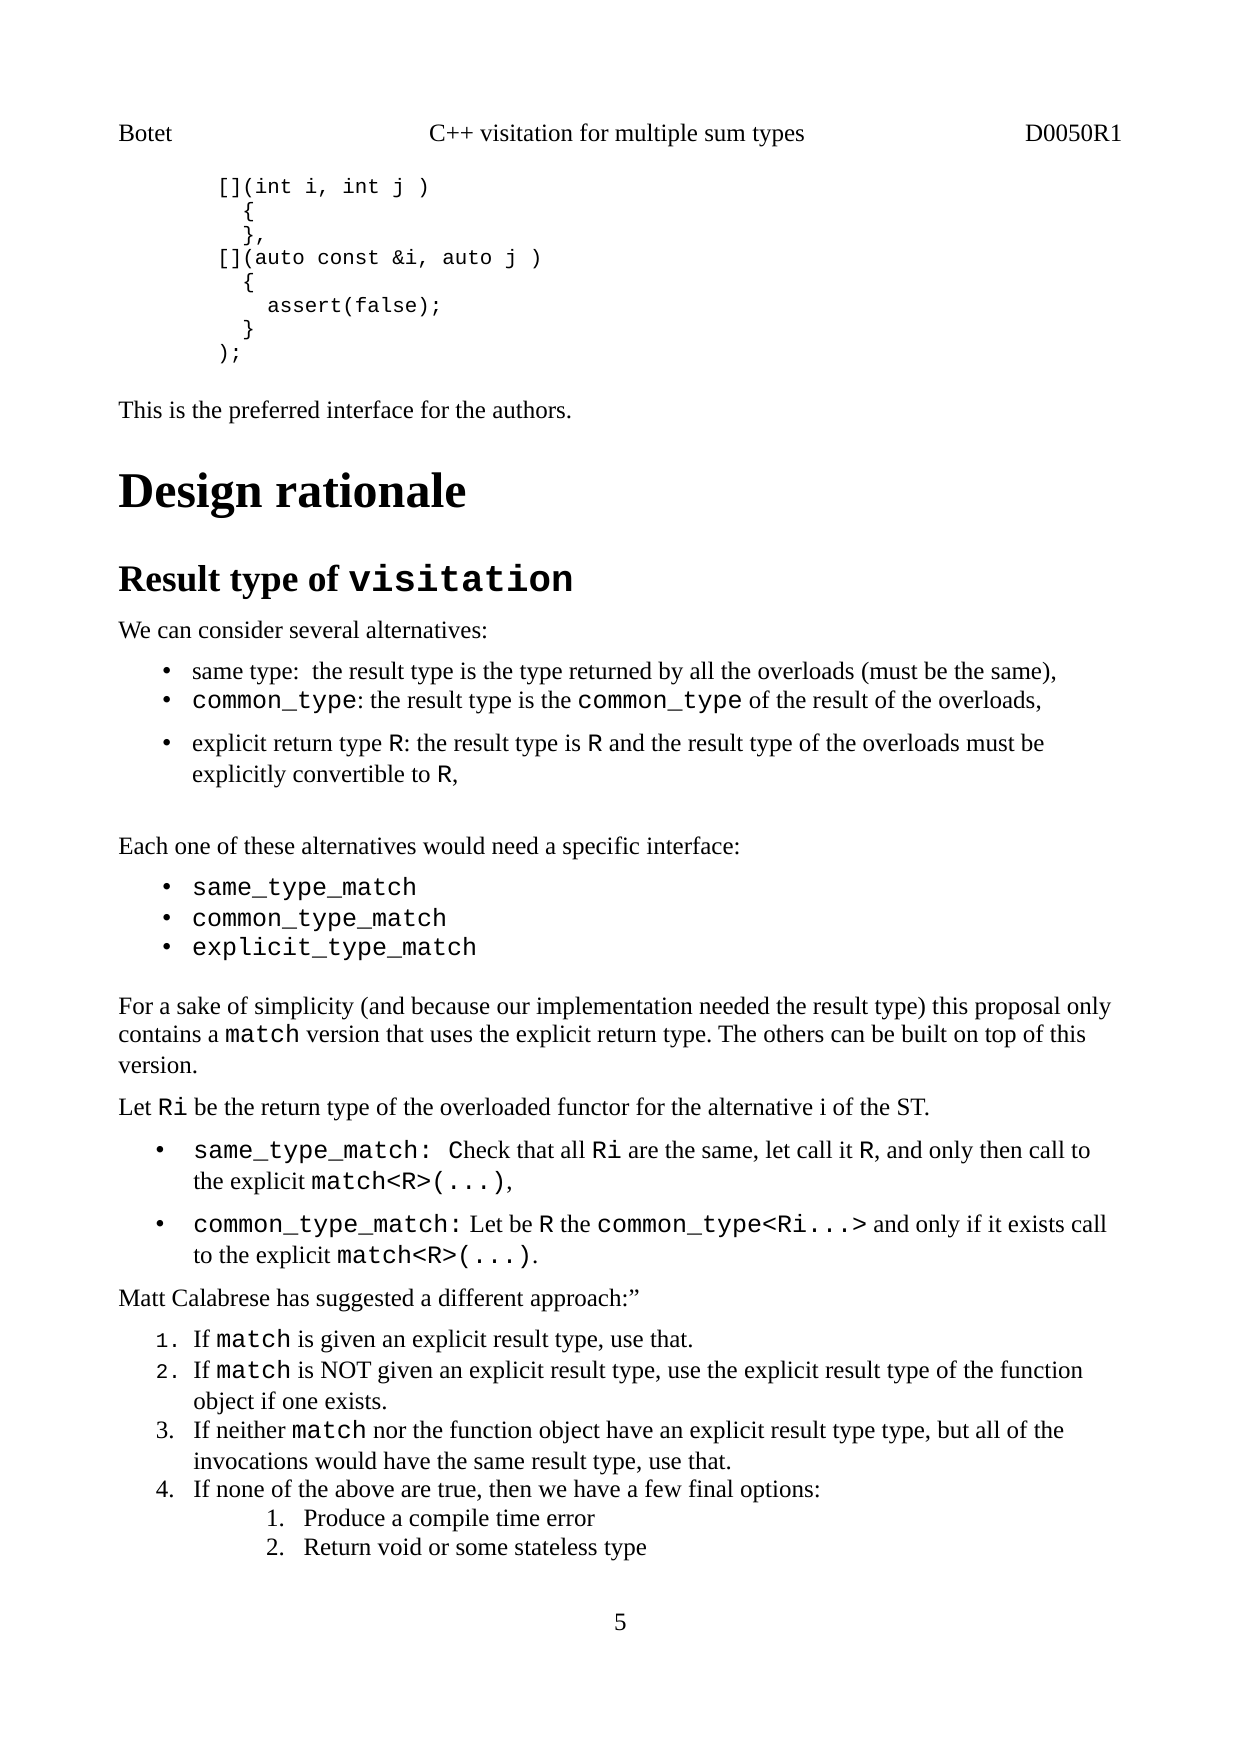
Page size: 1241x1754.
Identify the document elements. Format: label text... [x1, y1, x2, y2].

text assert(false); [192, 294, 1122, 318]
list If neither match nor the function object have an explicit result type type, but all of the invocations would have the same result type, use that. [156, 1415, 1122, 1474]
list Produce a compile time error [266, 1503, 1122, 1532]
list common_type: the result type is the common_type of the result of the overloads, [162, 685, 1122, 716]
text }, [192, 224, 1122, 247]
list Return void or some stateless type [266, 1532, 1122, 1561]
list same type: the result type is the type returned by all the overloads (must be the same), [162, 656, 1122, 685]
text We can consider several alternatives: [118, 615, 1122, 644]
text [](auto const &i, auto j ) [192, 247, 1122, 271]
text [](int i, int j ) [192, 176, 1122, 200]
text } [192, 318, 1122, 342]
list common_type_match: Let be R the common_type<Ri...> and only if it exists call to the explicit match<R>(...). [156, 1209, 1122, 1271]
list explicit return type R: the result type is R and the result type of the overloads must be explicitly convertible to R, [162, 728, 1122, 790]
text { [192, 271, 1122, 294]
subtitle Design rationale [118, 461, 1122, 519]
list same_type_match [162, 872, 1122, 903]
text This is the preferred interface for the authors. [118, 395, 1122, 424]
list If match is NOT given an explicit result type, use the explicit result type of the function object if one exists. [156, 1355, 1122, 1415]
list If none of the above are true, then we have a few final options: [156, 1474, 1122, 1503]
list explicit_type_match [162, 934, 1122, 962]
text { [192, 200, 1122, 224]
text Each one of these alternatives would need a specific interface: [118, 831, 1122, 860]
subtitle Result type of visitation [118, 556, 1122, 602]
list If match is given an explicit result type, use that. [156, 1324, 1122, 1355]
text For a sake of simplicity (and because our implementation needed the result type) this proposal only contains a match version that uses the explicit return type. The others can be built on top of this version. [118, 991, 1122, 1079]
list same_type_match: Check that all Ri are the same, let call it R, and only then call to the explicit match<R>(...), [156, 1135, 1122, 1197]
text Matt Calabrese has suggested a different approach:” [118, 1283, 1122, 1312]
text Let Ri be the return type of the overloaded functor for the alternative i of the ST. [118, 1092, 1122, 1122]
list common_type_match [162, 903, 1122, 934]
text ); [192, 342, 1122, 366]
